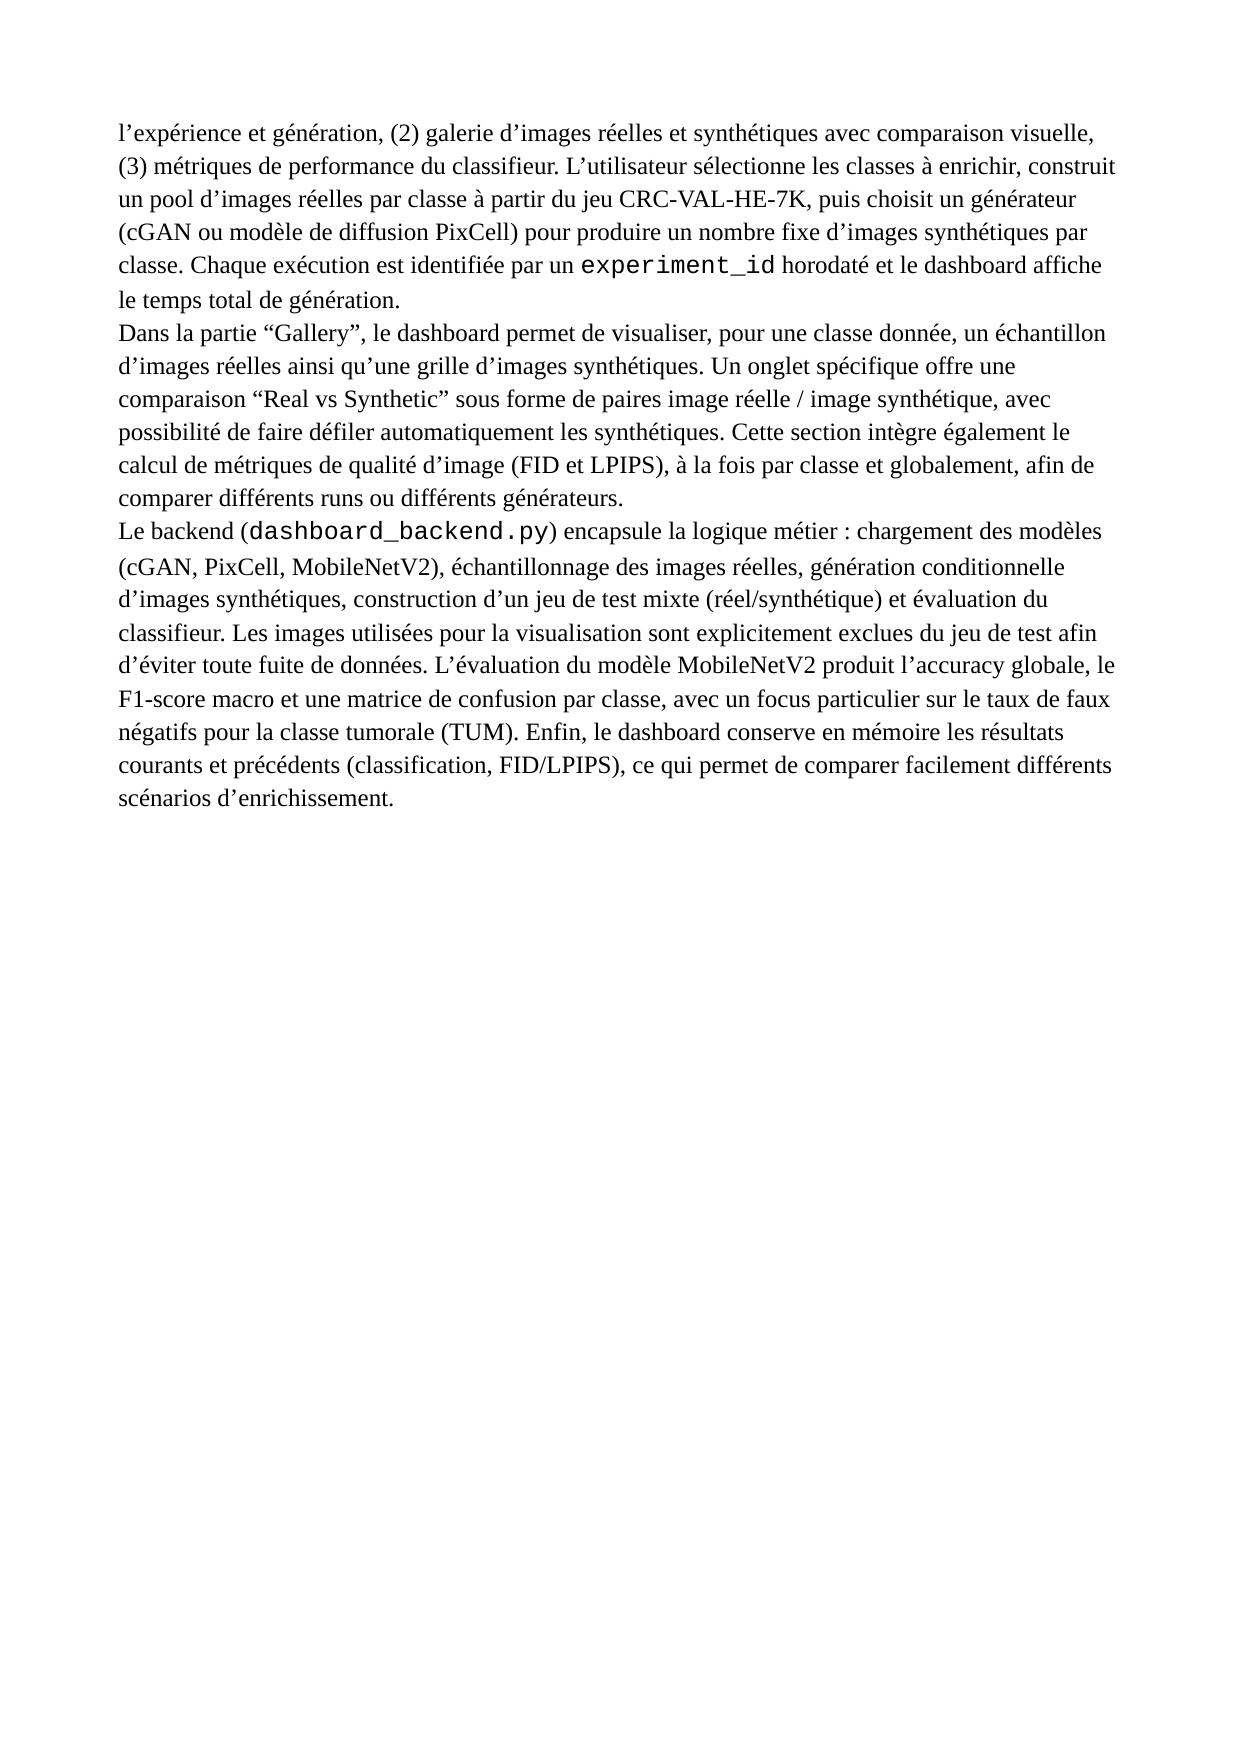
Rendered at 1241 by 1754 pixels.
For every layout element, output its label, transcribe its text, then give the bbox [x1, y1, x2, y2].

text l’expérience et génération, (2) galerie d’images réelles et synthétiques avec comparaison visuelle, (3) métriques de performance du classifieur. L’utilisateur sélectionne les classes à enrichir, construit un pool d’images réelles par classe à partir du jeu CRC-VAL-HE-7K, puis choisit un générateur (cGAN ou modèle de diffusion PixCell) pour produire un nombre fixe d’images synthétiques par classe. Chaque exécution est identifiée par un experiment_id horodaté et le dashboard affiche le temps total de génération. Dans la partie “Gallery”, le dashboard permet de visualiser, pour une classe donnée, un échantillon d’images réelles ainsi qu’une grille d’images synthétiques. Un onglet spécifique offre une comparaison “Real vs Synthetic” sous forme de paires image réelle / image synthétique, avec possibilité de faire défiler automatiquement les synthétiques. Cette section intègre également le calcul de métriques de qualité d’image (FID et LPIPS), à la fois par classe et globalement, afin de comparer différents runs ou différents générateurs. Le backend (dashboard_backend.py) encapsule la logique métier : chargement des modèles (cGAN, PixCell, MobileNetV2), échantillonnage des images réelles, génération conditionnelle d’images synthétiques, construction d’un jeu de test mixte (réel/synthétique) et évaluation du classifieur. Les images utilisées pour la visualisation sont explicitement exclues du jeu de test afin d’éviter toute fuite de données. L’évaluation du modèle MobileNetV2 produit l’accuracy globale, le F1-score macro et une matrice de confusion par classe, avec un focus particulier sur le taux de faux négatifs pour la classe tumorale (TUM). Enfin, le dashboard conserve en mémoire les résultats courants et précédents (classification, FID/LPIPS), ce qui permet de comparer facilement différents scénarios d’enrichissement. [118, 118, 1122, 811]
